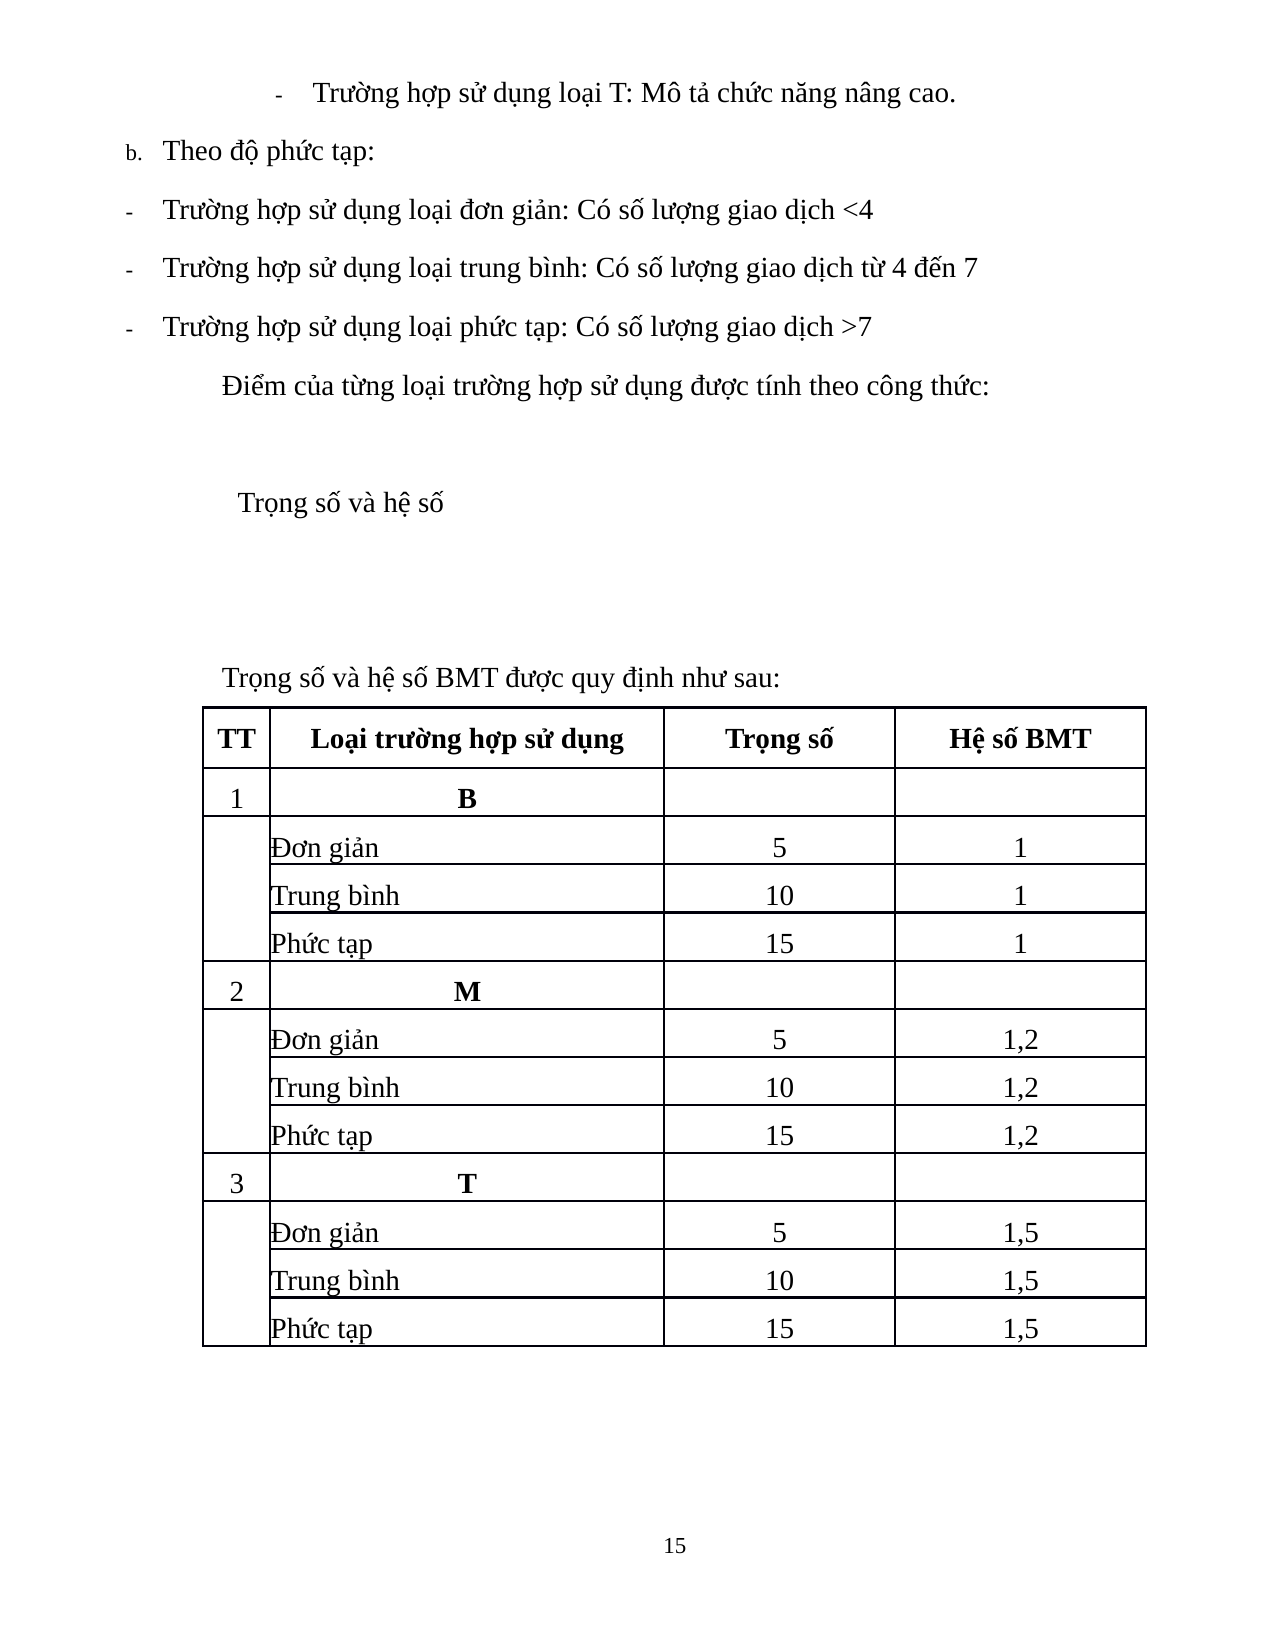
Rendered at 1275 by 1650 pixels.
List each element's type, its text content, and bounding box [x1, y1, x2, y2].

table_cell [665, 769, 894, 815]
table_cell [896, 1154, 1145, 1200]
list Trường hợp sử dụng loại T: Mô tả chức năng nâng cao. [162, 75, 1186, 108]
table_header Hệ số BMT [896, 709, 1145, 767]
table_cell 1 [896, 817, 1145, 863]
table_cell Trung bình [271, 1058, 663, 1104]
table_cell 1 [896, 914, 1145, 959]
table_cell B [271, 769, 663, 815]
table_cell [204, 817, 269, 959]
table_cell 1,2 [896, 1010, 1145, 1056]
table_cell Trung bình [271, 1250, 663, 1296]
list Trường hợp sử dụng loại phức tạp: Có số lượng giao dịch >7 [125, 309, 1186, 343]
table_cell 15 [665, 914, 894, 959]
table_cell [665, 962, 894, 1008]
table_cell 15 [665, 1106, 894, 1152]
table_cell Đơn giản [271, 1010, 663, 1056]
table_header Loại trường hợp sử dụng [271, 709, 663, 767]
table_cell 1,5 [896, 1202, 1145, 1248]
table_cell Đơn giản [271, 1202, 663, 1248]
table_cell Phức tạp [271, 1299, 663, 1344]
table_cell 10 [665, 1250, 894, 1296]
table_cell [204, 1202, 269, 1344]
table_cell 1,5 [896, 1250, 1145, 1296]
text Trọng số và hệ số [237, 485, 1186, 518]
table_cell 5 [665, 1010, 894, 1056]
list Trường hợp sử dụng loại đơn giản: Có số lượng giao dịch <4 [125, 192, 1186, 226]
table_cell [665, 1154, 894, 1200]
table_cell [204, 1010, 269, 1152]
table_cell [896, 769, 1145, 815]
table_cell 2 [204, 962, 269, 1008]
table_cell [896, 962, 1145, 1008]
text Điểm của từng loại trường hợp sử dụng được tính theo công thức: [222, 368, 1186, 401]
table_cell 5 [665, 1202, 894, 1248]
table_header Trọng số [665, 709, 894, 767]
table_cell 10 [665, 1058, 894, 1104]
table_header TT [204, 709, 269, 767]
table_cell Phức tạp [271, 1106, 663, 1152]
text Trọng số và hệ số BMT được quy định như sau: [222, 660, 1186, 694]
table_cell 10 [665, 865, 894, 911]
table_cell 1,5 [896, 1299, 1145, 1344]
table_cell 15 [665, 1299, 894, 1344]
table_cell 1 [204, 769, 269, 815]
table_cell 1 [896, 865, 1145, 911]
table_cell T [271, 1154, 663, 1200]
table_cell 3 [204, 1154, 269, 1200]
list Theo độ phức tạp: [125, 133, 1186, 167]
table_cell Phức tạp [271, 914, 663, 959]
table_cell Trung bình [271, 865, 663, 911]
table_cell Đơn giản [271, 817, 663, 863]
table_cell 1,2 [896, 1106, 1145, 1152]
table_cell 1,2 [896, 1058, 1145, 1104]
table_cell 5 [665, 817, 894, 863]
table_cell M [271, 962, 663, 1008]
list Trường hợp sử dụng loại trung bình: Có số lượng giao dịch từ 4 đến 7 [125, 251, 1184, 284]
